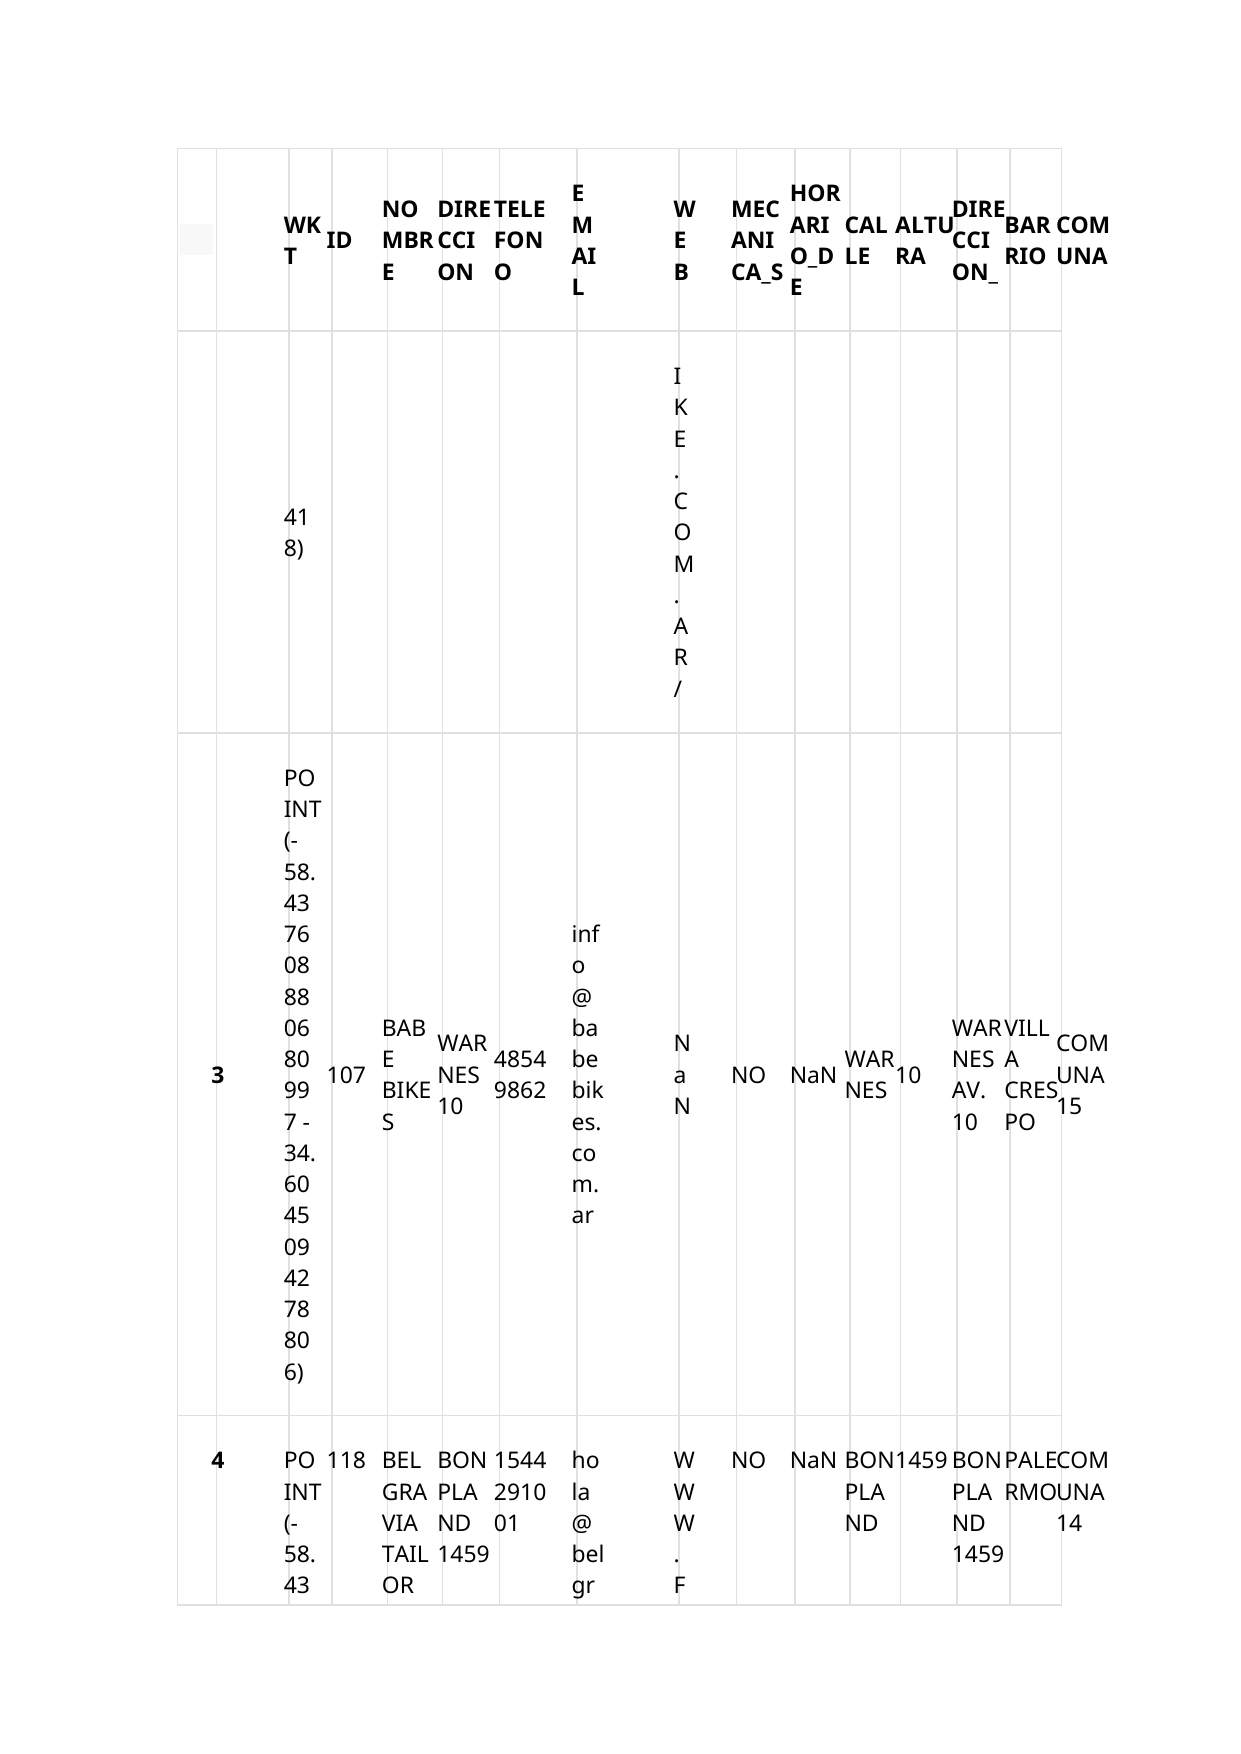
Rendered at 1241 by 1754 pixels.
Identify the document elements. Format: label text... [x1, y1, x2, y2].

table_cell NO [680, 332, 736, 732]
table_cell GUEMES [796, 332, 849, 732]
table_cell BONPLAND 1459 [901, 1416, 956, 1604]
table_cell 10 [851, 734, 900, 1415]
table_cell 118 [290, 1416, 331, 1604]
table_cell GUEMES 4818 [901, 332, 956, 732]
table_cell BONPLAND 1459 [388, 1416, 442, 1604]
table_header [178, 149, 216, 330]
table_cell 107 [290, 734, 331, 1415]
table_cell POINT (-58.439598908303168 -34.58547499220991) [217, 1416, 288, 1604]
table_cell info@babebikes.com.ar [500, 734, 576, 1415]
table_cell PALERMO [958, 332, 1009, 732]
table_cell NaN [578, 734, 678, 1415]
table_cell 48549862 [443, 734, 499, 1415]
table_cell 2 [178, 332, 216, 732]
table_cell NaN [737, 734, 794, 1415]
table_header MECANICA_S [680, 149, 736, 330]
table_cell WARNES 10 [388, 734, 442, 1415]
table_cell WARNES AV. 10 [901, 734, 956, 1415]
table_header DIRECCION [388, 149, 442, 330]
table_header NOMBRE [333, 149, 387, 330]
table_cell NO [680, 734, 736, 1415]
table_cell 3 [178, 734, 216, 1415]
table_cell WWW.FACEBOOK.COM/BELGRAVIABIKES [578, 1416, 678, 1604]
table_cell POINT (-58.425646989945932 -34.580365554062418) [217, 332, 288, 732]
table_cell 30 [290, 332, 331, 732]
table_cell COMUNA 14 [1011, 332, 1061, 732]
table_header ID [290, 149, 331, 330]
table_header DIRECCION_ [901, 149, 956, 330]
table_cell NaN [578, 990, 589, 1001]
table_cell 4818 [851, 332, 900, 732]
table_cell NO [680, 525, 687, 538]
table_header CALLE [796, 149, 849, 330]
table_header COMUNA [1011, 149, 1061, 330]
table_cell GUEMES 4818 [388, 332, 442, 732]
table_header WEB [578, 149, 678, 330]
table_header TELEFONO [443, 149, 499, 330]
table_cell 1459 [851, 1416, 900, 1604]
table_cell POINT (-58.437608880680997 -34.6045094278806) [217, 734, 288, 1415]
table_cell andino_bike@hotmail.com [500, 332, 576, 732]
table_header ALTURA [851, 149, 900, 330]
table_cell 4 [178, 1416, 216, 1604]
table_header HORARIO_DE [737, 149, 794, 330]
table_cell 1544291001 [443, 1416, 499, 1604]
table_cell NO [680, 1416, 736, 1604]
table_cell PALERMO [958, 1416, 1009, 1604]
table_cell ANDINO BIKES [333, 332, 387, 732]
table_header WKT [217, 149, 288, 330]
table_cell LUN A VIER DE 9 A 19 / SAB DE 10:00 - 17:00 [737, 332, 794, 732]
table_cell VILLA CRESPO [958, 734, 1009, 1415]
table_header EMAIL [500, 149, 576, 330]
table_cell COMUNA 14 [1011, 1416, 1061, 1604]
table_cell COMUNA 15 [1011, 734, 1061, 1415]
table_cell hola@belgravia.com.ar [500, 1416, 576, 1604]
table_cell BELGRAVIA TAILOR MADE BICYLES [333, 1416, 387, 1604]
table_cell https://WWW.ANDINOBIKE.COM.AR/ [578, 332, 678, 732]
table_cell WARNES [796, 734, 849, 1415]
table_cell 47753677 [443, 332, 499, 732]
table_header BARRIO [958, 149, 1009, 330]
table_cell BABE BIKES [333, 734, 387, 1415]
table_cell BONPLAND [796, 1416, 849, 1604]
table_cell NaN [737, 1416, 794, 1604]
